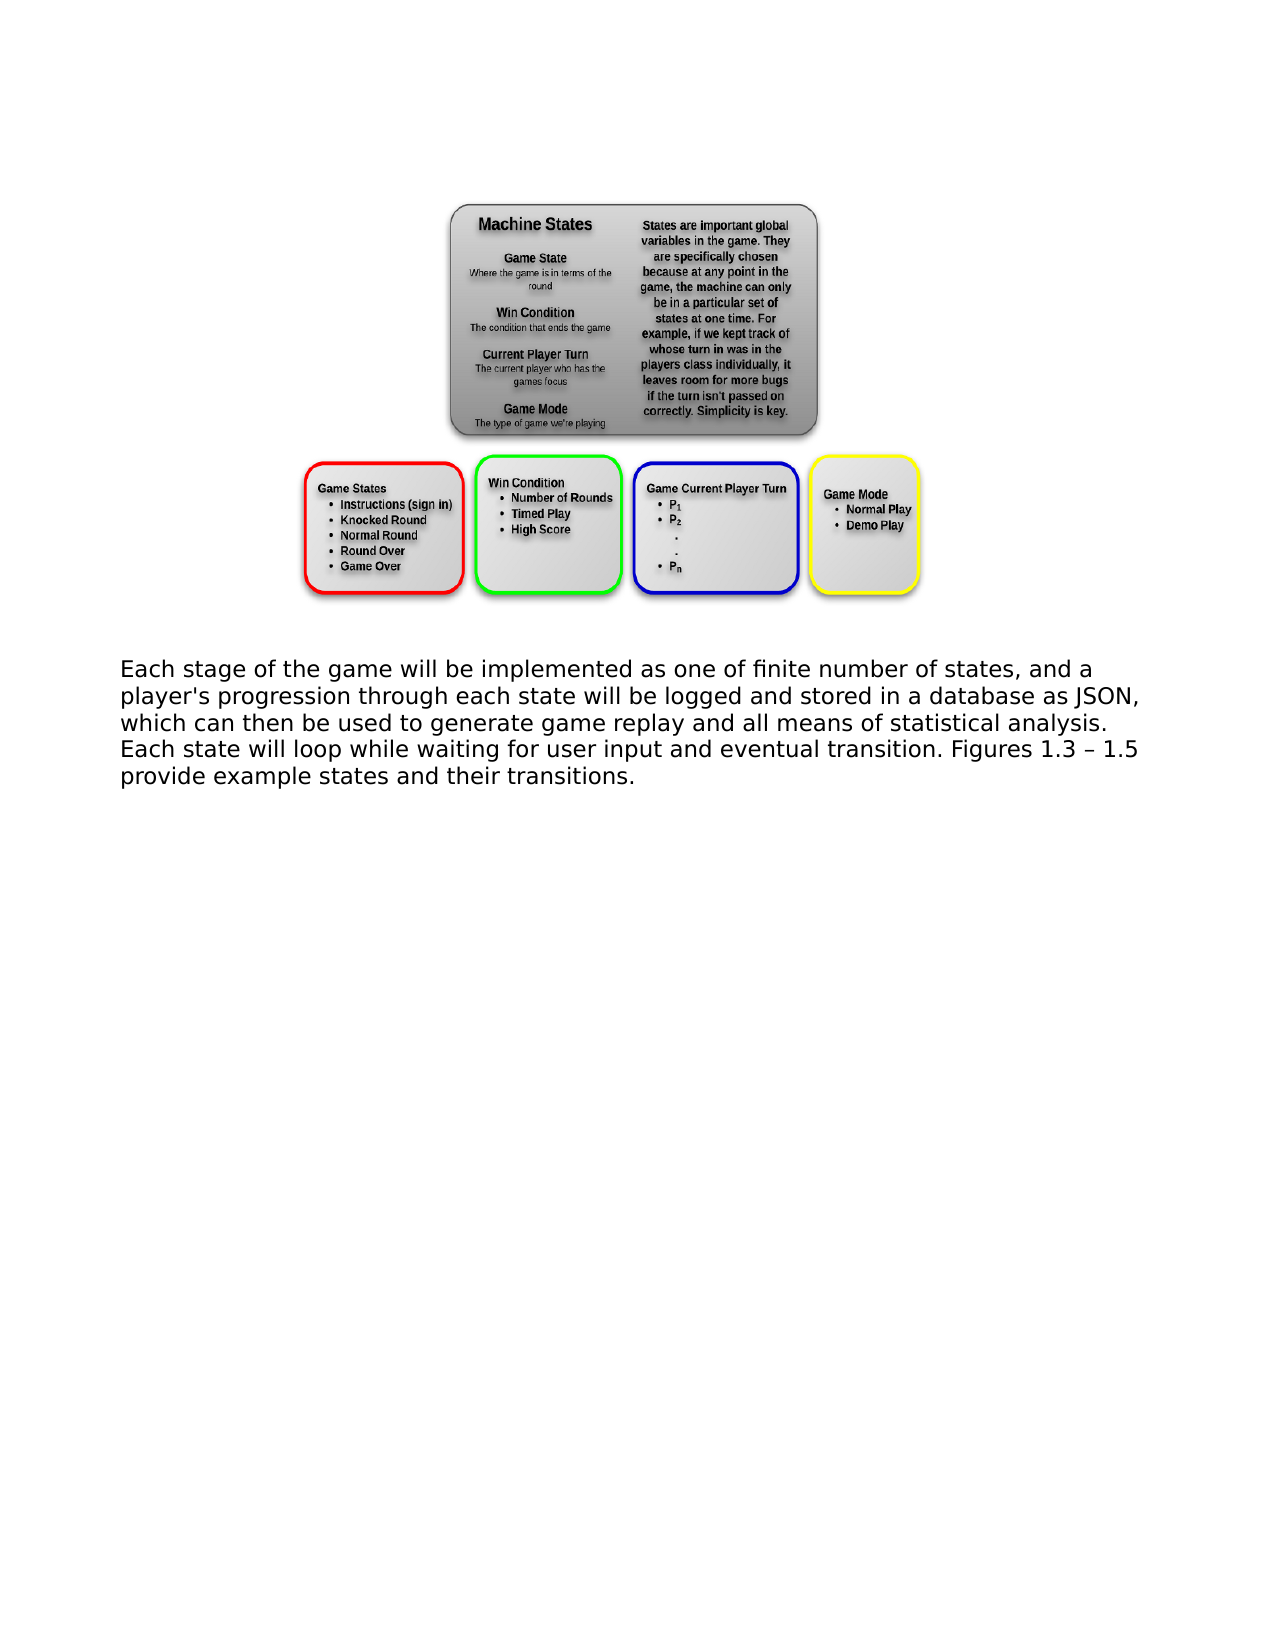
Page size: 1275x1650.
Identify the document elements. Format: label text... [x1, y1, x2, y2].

text Each stage of the game will be implemented as one of finite number of states, and a player's progression through each state will be logged and stored in a database as JSON, which can then be used to generate game replay and all means of statistical analysis. Each state will loop while waiting for user input and eventual transition. Figures 1.3 – 1.5 provide example states and their transitions. [120, 656, 1157, 790]
picture [292, 191, 937, 607]
